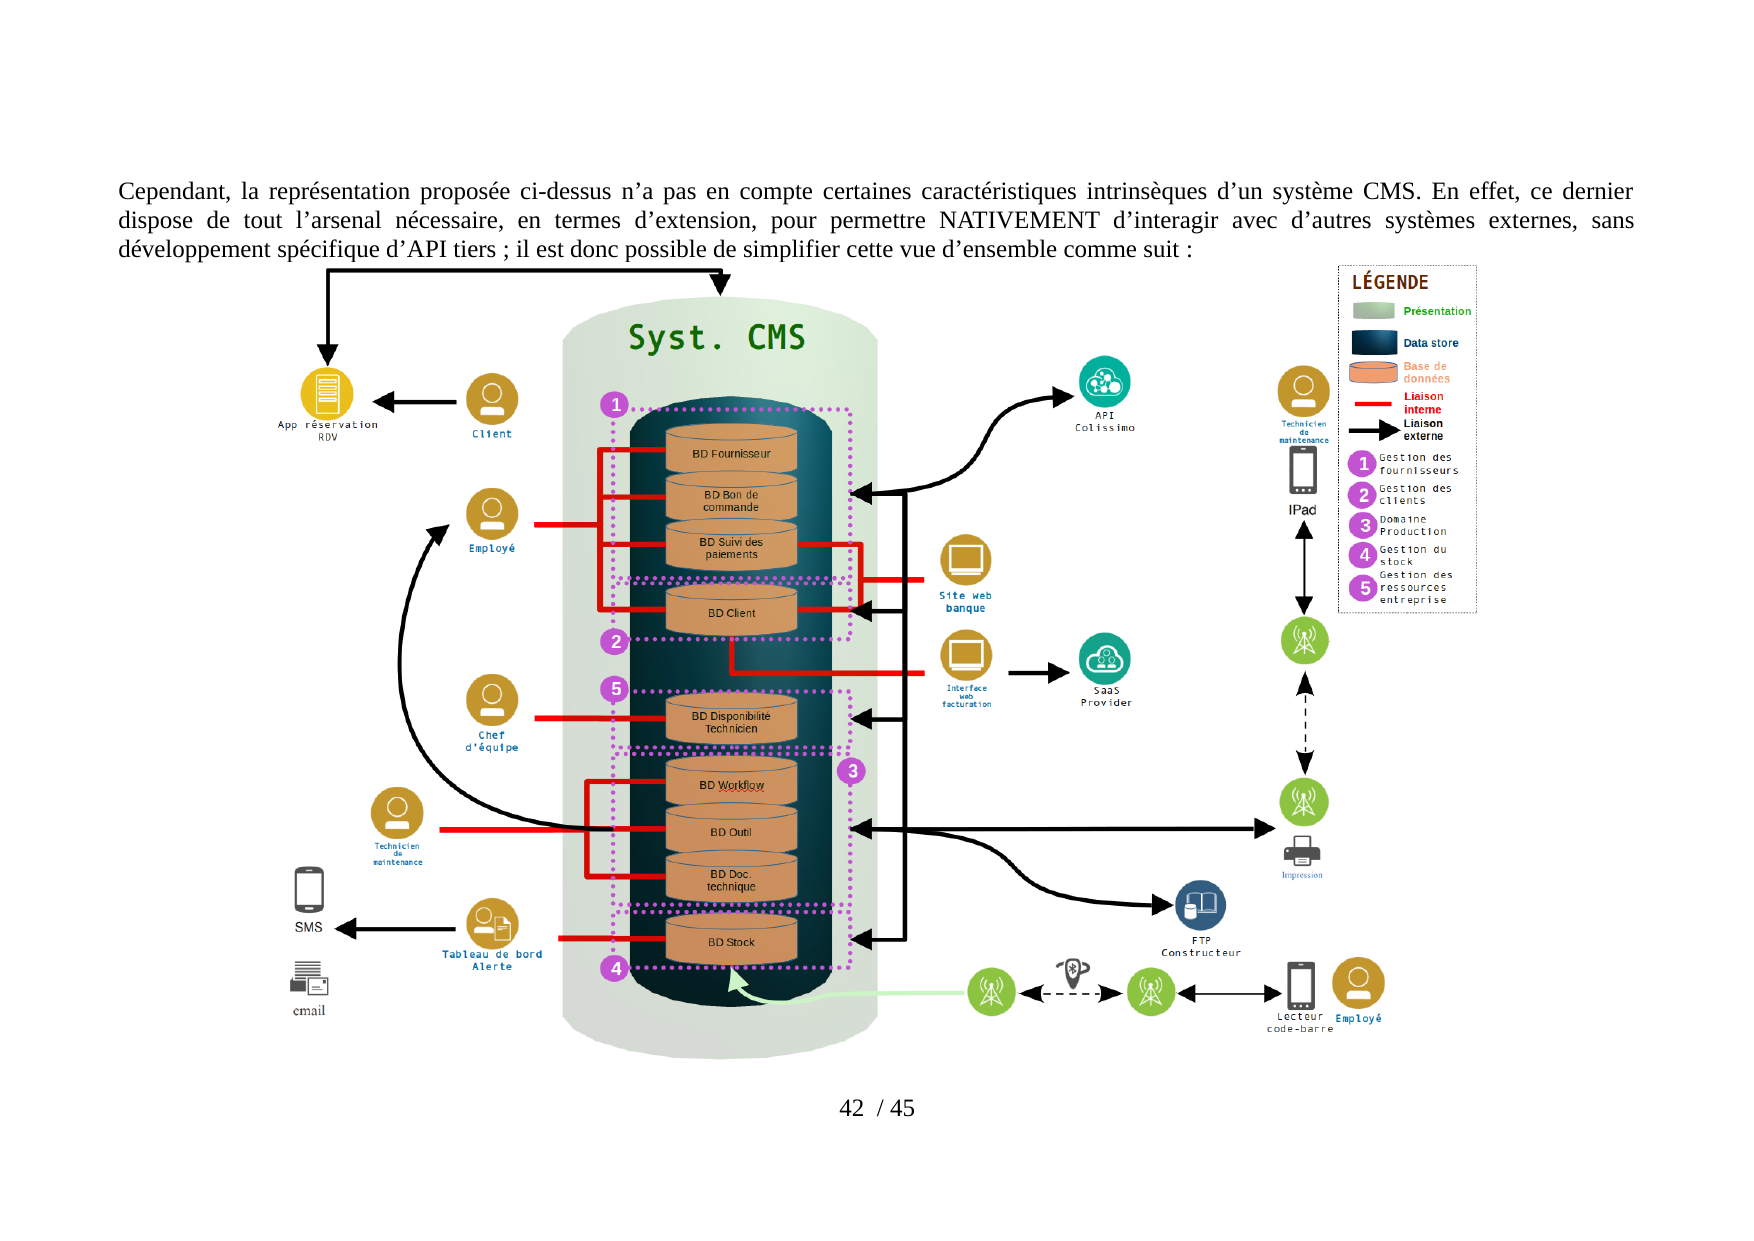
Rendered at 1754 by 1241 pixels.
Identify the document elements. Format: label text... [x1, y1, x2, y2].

picture [275, 262, 1479, 1062]
text Cependant, la représentation proposée ci-dessus n’a pas en compte certaines caractéristiques intrinsèques d’un système CMS. En effet, ce dernier dispose de tout l’arsenal nécessaire, en termes d’extension, pour permettre NATIVEMENT d’interagir avec d’autres systèmes externes, sans développement spécifique d’API tiers ; il est donc possible de simplifier cette vue d’ensemble comme suit : [118, 176, 1636, 263]
